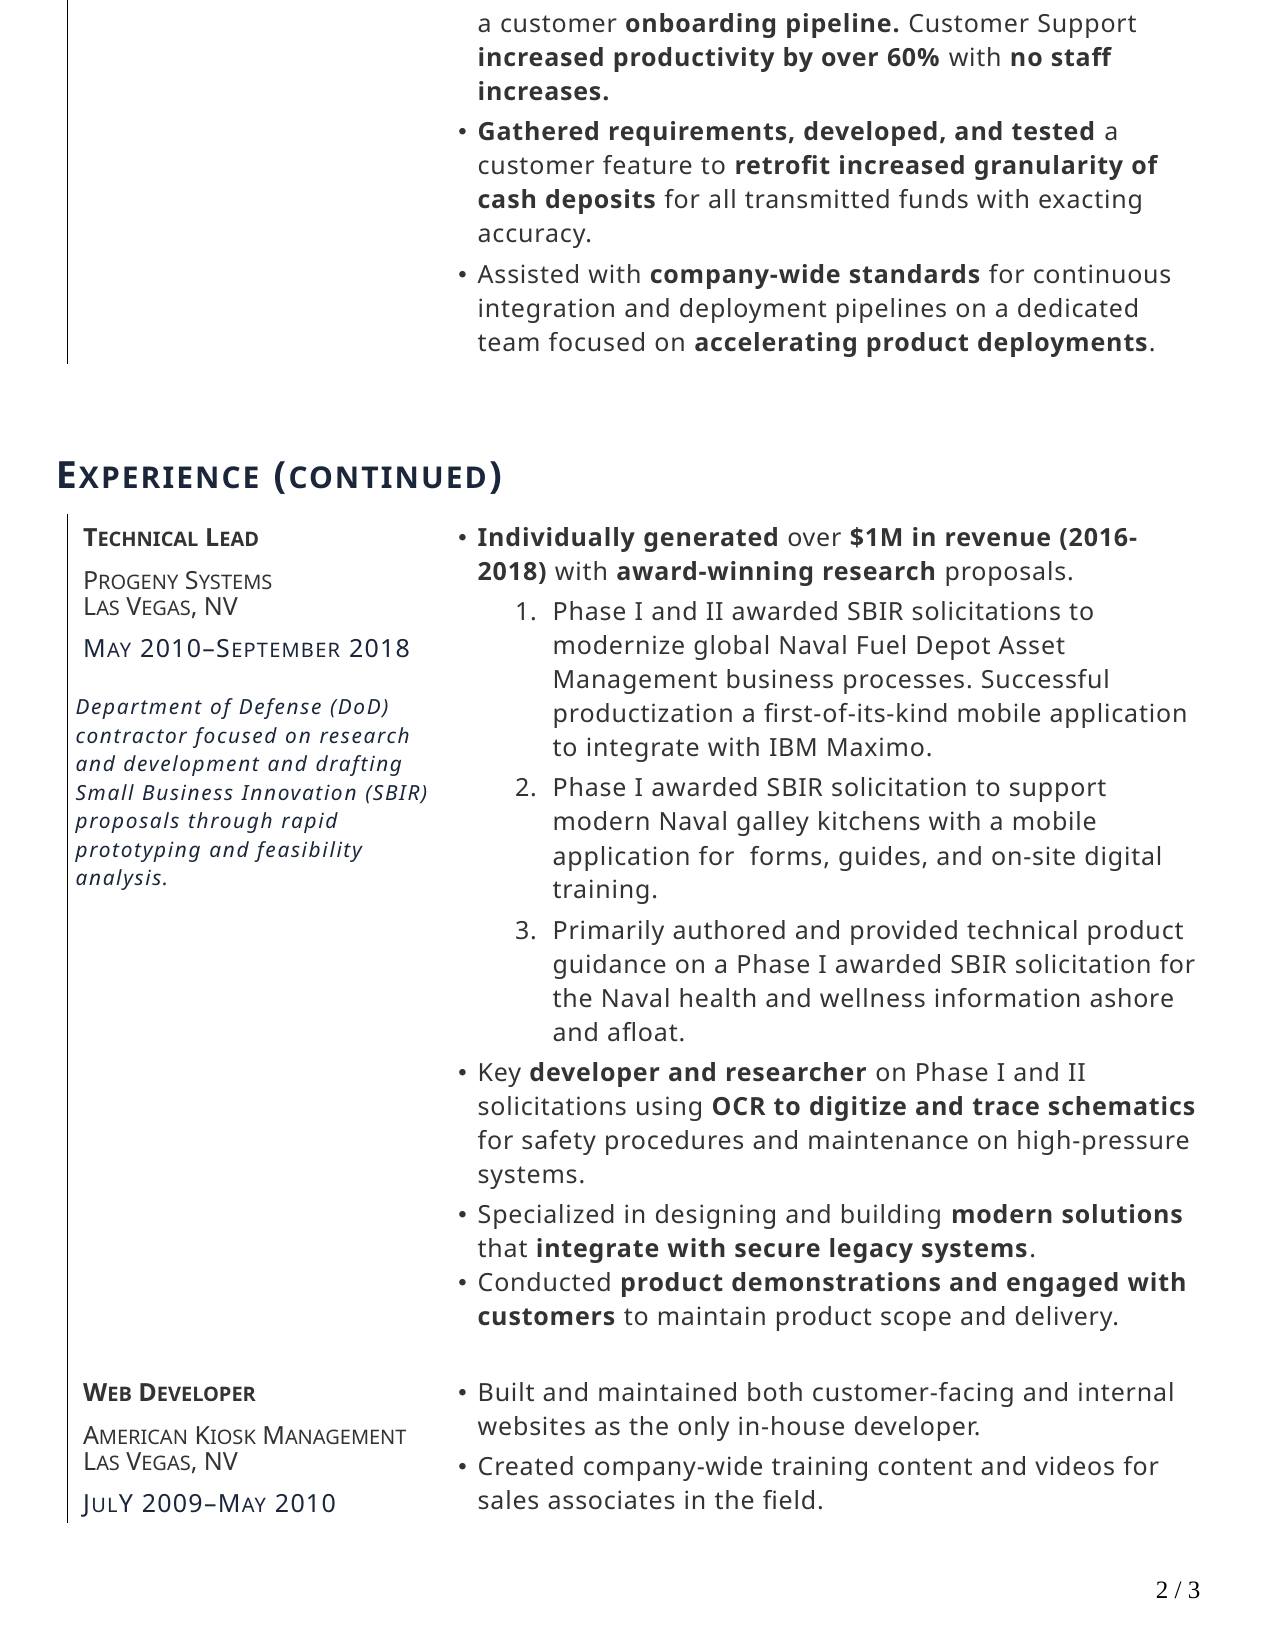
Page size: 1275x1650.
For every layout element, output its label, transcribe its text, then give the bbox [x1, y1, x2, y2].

table_cell Web Developer American Kiosk Management Las Vegas, NV JulY 2009–May 2010 [68, 1369, 440, 1523]
table_cell [1199, 514, 1275, 1369]
table_cell Individually generated over $1M in revenue (2016-2018) with award-winning research proposals. Phase I and II awarded SBIR solicitations to modernize global Naval Fuel Depot Asset Management business processes. Successful productization a first-of-its-kind mobile application to integrate with IBM Maximo. Phase I awarded SBIR solicitation to support modern Naval galley kitchens with a mobile application for forms, guides, and on-site digital training. Primarily authored and provided technical product guidance on a Phase I awarded SBIR solicitation for the Naval health and wellness information ashore and afloat. Key developer and researcher on Phase I and II solicitations using OCR to digitize and trace schematics for safety procedures and maintenance on high-pressure systems. Specialized in designing and building modern solutions that integrate with secure legacy systems. Conducted product demonstrations and engaged with customers to maintain product scope and delivery. [440, 514, 1199, 1369]
table_cell [1199, 364, 1275, 439]
table_cell Technical Lead Progeny Systems Las Vegas, NV May 2010–September 2018 Department of Defense (DoD) contractor focused on research and development and drafting Small Business Innovation (SBIR) proposals through rapid prototyping and feasibility analysis. [68, 514, 440, 1369]
table_cell [53, 364, 1199, 439]
table_cell [53, 514, 67, 1369]
table_cell [1199, 1523, 1275, 1553]
table_cell [0, 1369, 53, 1523]
table_cell [0, 364, 53, 439]
table_cell [0, 439, 53, 514]
table_cell [1199, 1369, 1275, 1523]
table_cell [53, 1369, 67, 1523]
table_cell a customer onboarding pipeline. Customer Support increased productivity by over 60% with no staff increases. Gathered requirements, developed, and tested a customer feature to retrofit increased granularity of cash deposits for all transmitted funds with exacting accuracy. Assisted with company-wide standards for continuous integration and deployment pipelines on a dedicated team focused on accelerating product deployments. [440, 0, 1199, 364]
table_cell [1199, 439, 1275, 514]
table_cell [0, 514, 53, 1369]
table_cell [53, 1523, 1199, 1553]
table_cell Built and maintained both customer-facing and internal websites as the only in-house developer. Created company-wide training content and videos for sales associates in the field. [440, 1369, 1199, 1523]
table_cell [0, 1523, 53, 1553]
table_cell Experience (continued) [53, 439, 1199, 514]
table_cell [68, 0, 440, 364]
